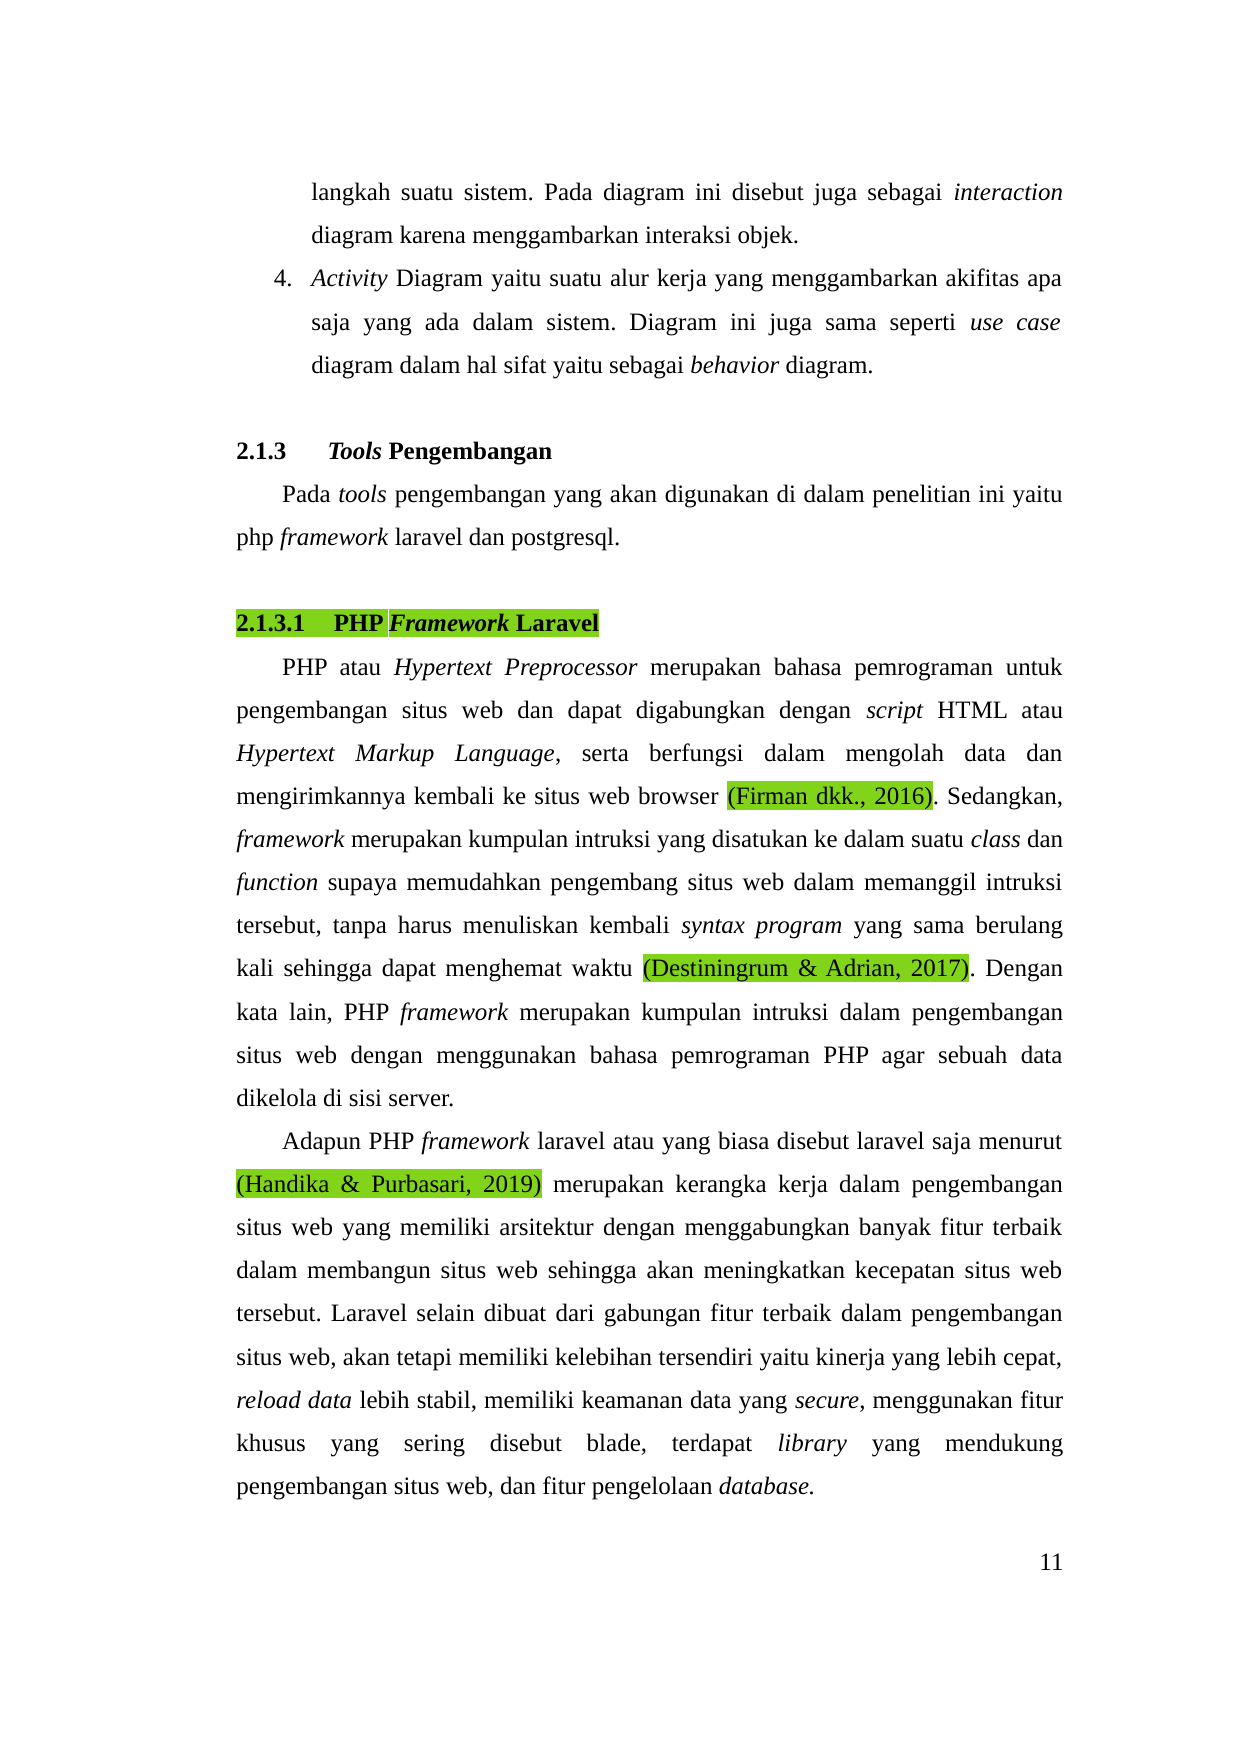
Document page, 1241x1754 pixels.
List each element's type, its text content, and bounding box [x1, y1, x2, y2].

text PHP atau Hypertext Preprocessor merupakan bahasa pemrograman untuk pengembangan situs web dan dapat digabungkan dengan script HTML atau Hypertext Markup Language, serta berfungsi dalam mengolah data dan mengirimkannya kembali ke situs web browser (Firman dkk., 2016). Sedangkan, framework merupakan kumpulan intruksi yang disatukan ke dalam suatu class dan function supaya memudahkan pengembang situs web dalam memanggil intruksi tersebut, tanpa harus menuliskan kembali syntax program yang sama berulang kali sehingga dapat menghemat waktu (Destiningrum & Adrian, 2017). Dengan kata lain, PHP framework merupakan kumpulan intruksi dalam pengembangan situs web dengan menggunakan bahasa pemrograman PHP agar sebuah data dikelola di sisi server. [236, 652, 1063, 1112]
text Adapun PHP framework laravel atau yang biasa disebut laravel saja menurut (Handika & Purbasari, 2019) merupakan kerangka kerja dalam pengembangan situs web yang memiliki arsitektur dengan menggabungkan banyak fitur terbaik dalam membangun situs web sehingga akan meningkatkan kecepatan situs web tersebut. Laravel selain dibuat dari gabungan fitur terbaik dalam pengembangan situs web, akan tetapi memiliki kelebihan tersendiri yaitu kinerja yang lebih cepat, reload data lebih stabil, memiliki keamanan data yang secure, menggunakan fitur khusus yang sering disebut blade, terdapat library yang mendukung pengembangan situs web, dan fitur pengelolaan database. [236, 1126, 1063, 1500]
subtitle 2.1.3.1 PHP Framework Laravel [236, 608, 1063, 637]
text Pada tools pengembangan yang akan digunakan di dalam penelitian ini yaitu php framework laravel dan postgresql. [236, 479, 1063, 551]
list Activity Diagram yaitu suatu alur kerja yang menggambarkan akifitas apa saja yang ada dalam sistem. Diagram ini juga sama seperti use case diagram dalam hal sifat yaitu sebagai behavior diagram. [274, 263, 1063, 378]
subtitle 2.1.3 Tools Pengembangan [236, 436, 1063, 465]
list langkah suatu sistem. Pada diagram ini disebut juga sebagai interaction diagram karena menggambarkan interaksi objek. [274, 177, 1063, 249]
